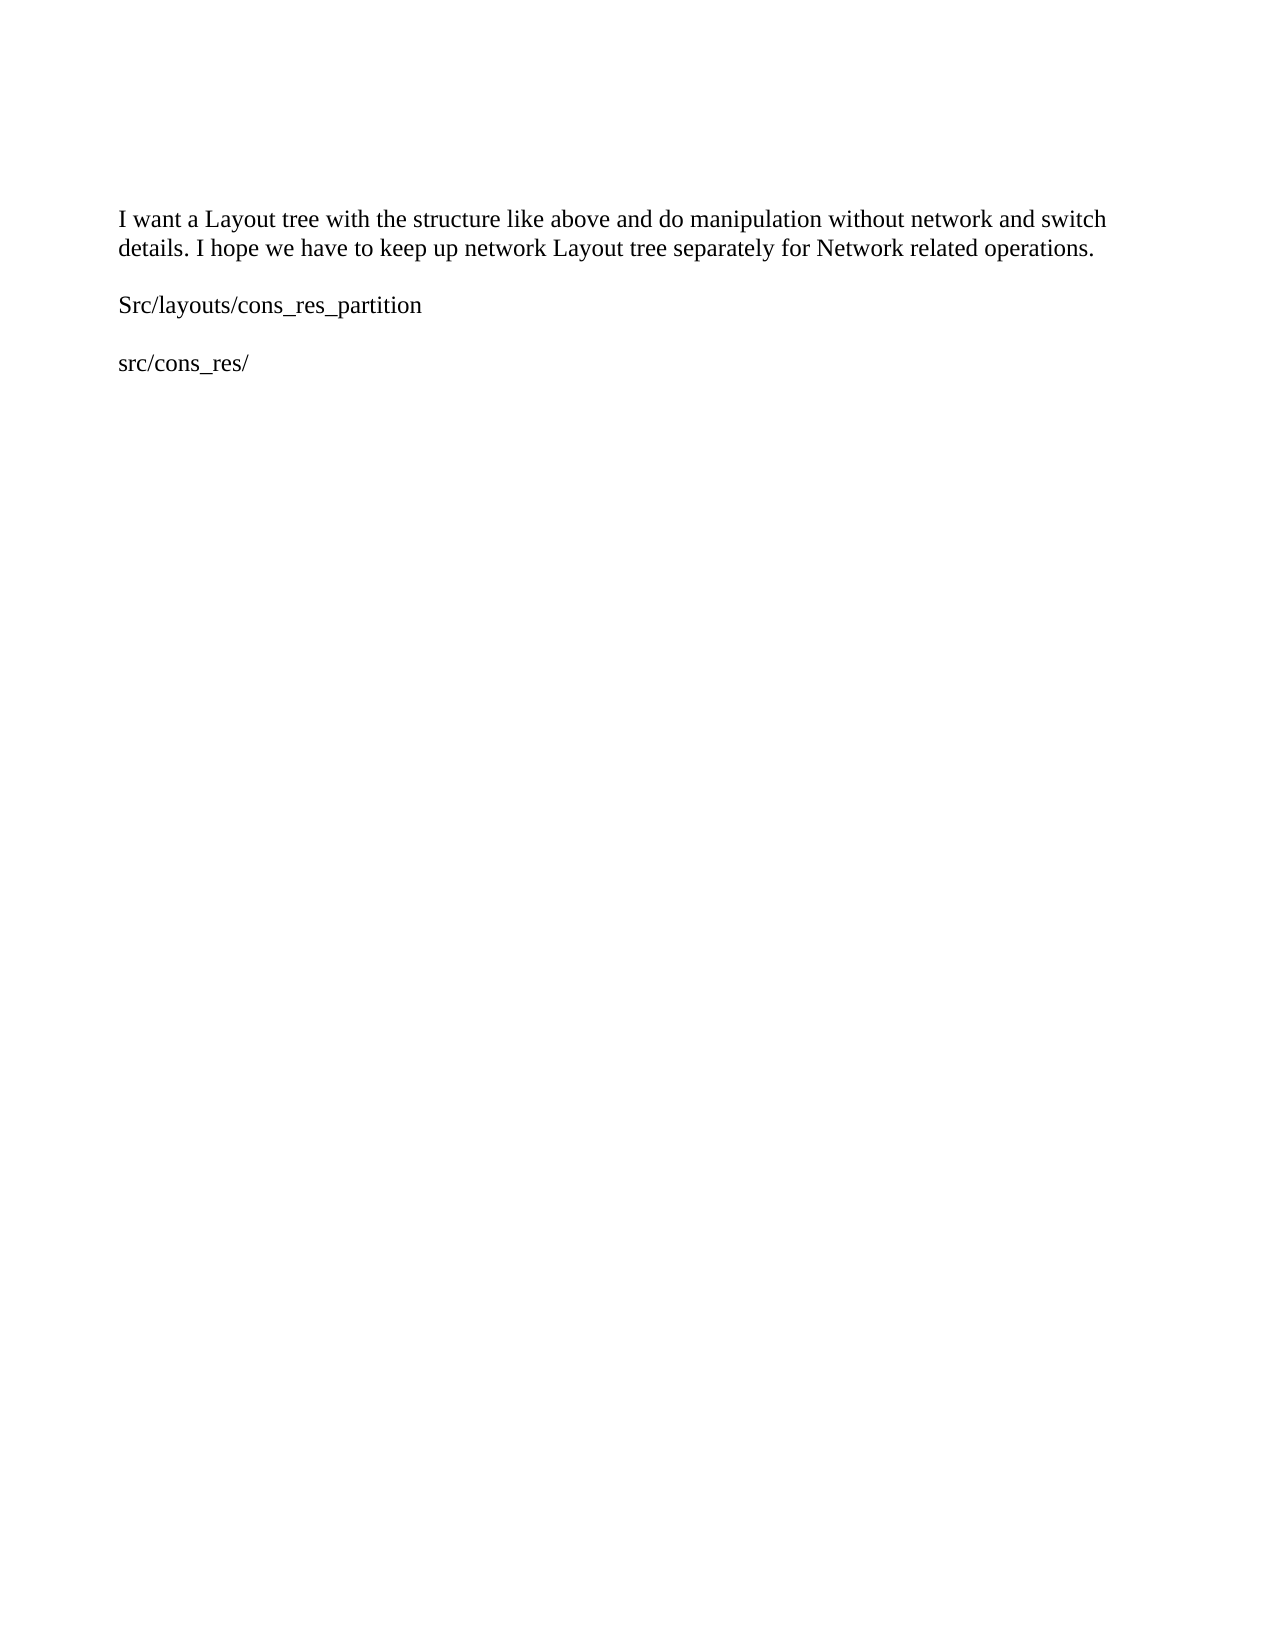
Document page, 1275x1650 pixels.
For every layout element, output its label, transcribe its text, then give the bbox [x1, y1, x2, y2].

text src/cons_res/ [118, 348, 1157, 377]
text Src/layouts/cons_res_partition [118, 291, 1157, 319]
text I want a Layout tree with the structure like above and do manipulation without network and switch details. I hope we have to keep up network Layout tree separately for Network related operations. [118, 204, 1157, 262]
